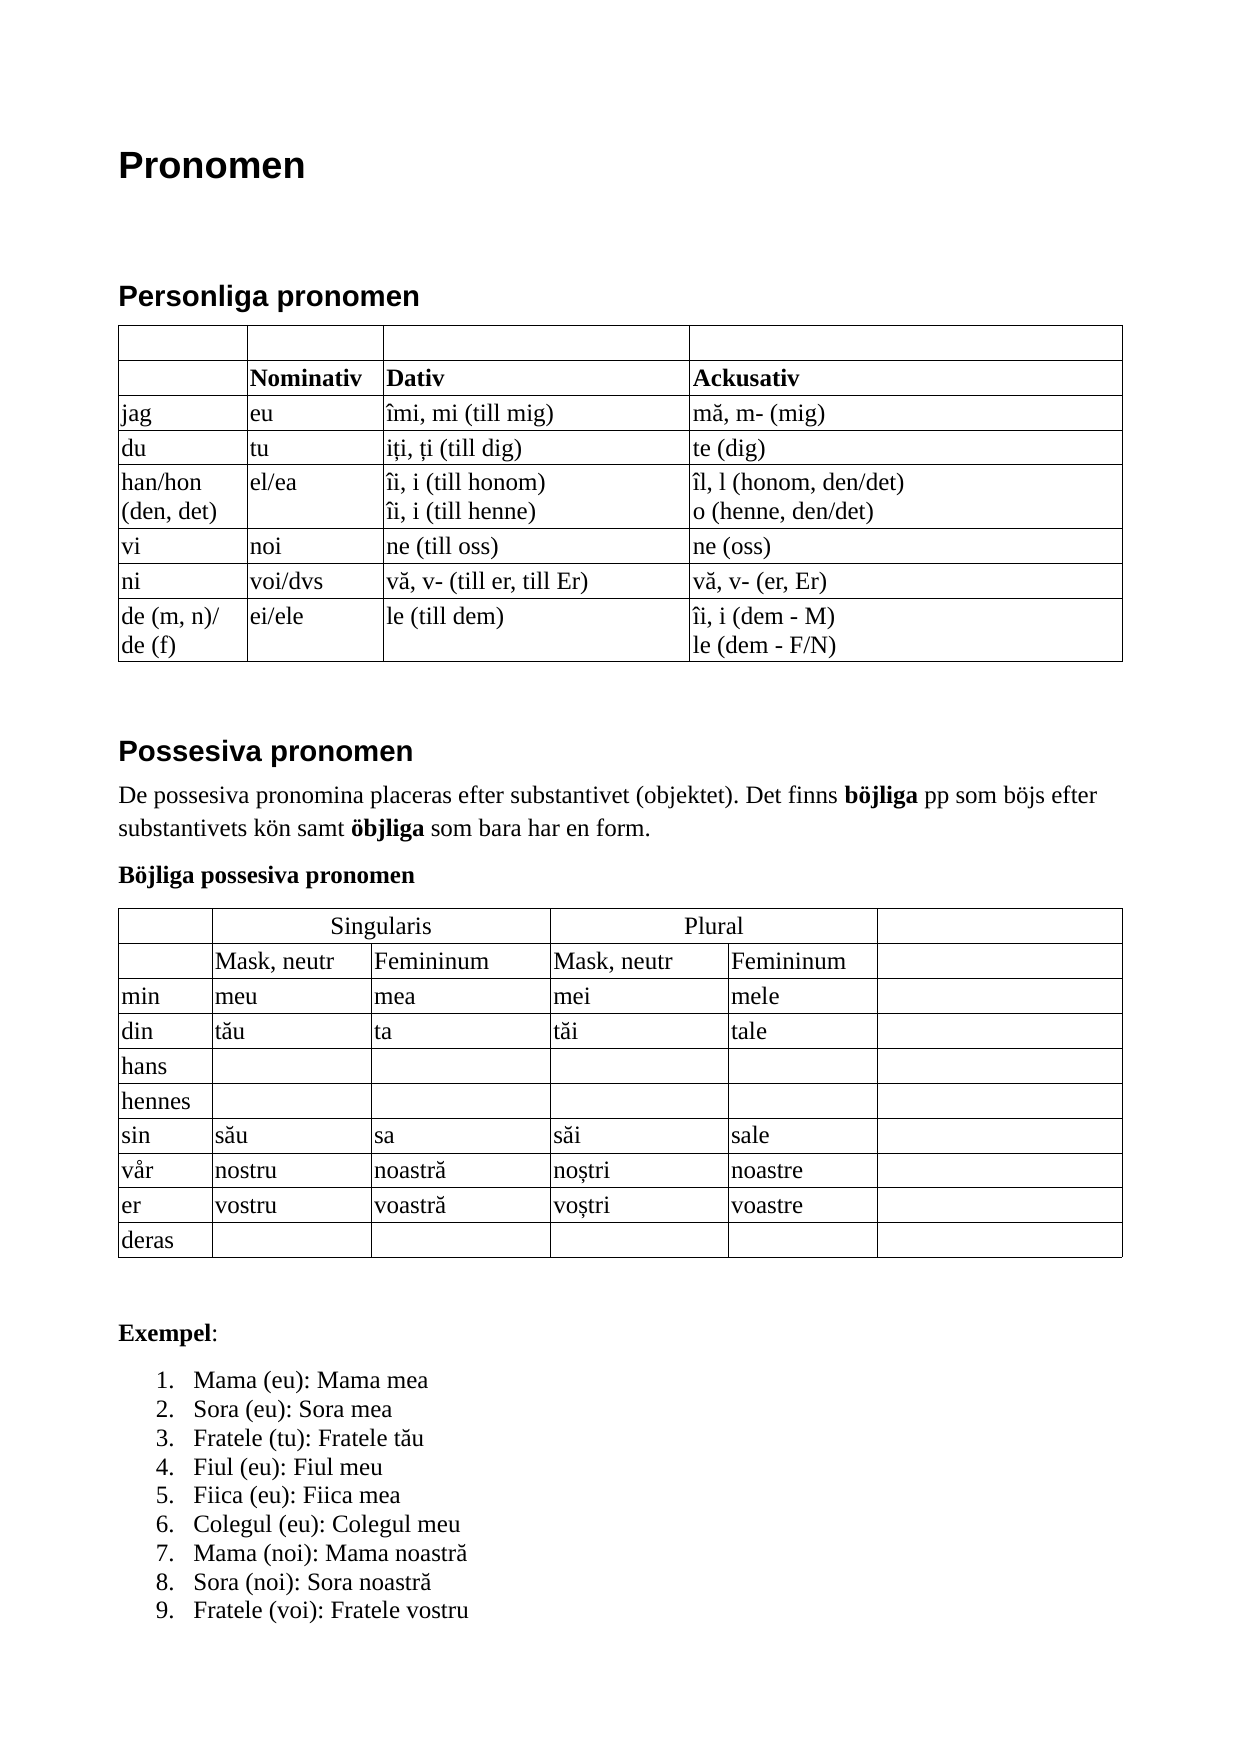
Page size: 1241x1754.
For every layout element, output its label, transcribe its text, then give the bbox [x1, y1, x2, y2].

table_cell voastre [729, 1188, 877, 1222]
table_cell [878, 1154, 1122, 1187]
table_cell tale [729, 1014, 877, 1048]
table_cell [878, 1014, 1122, 1048]
table_cell Dativ [384, 361, 689, 394]
table_cell [878, 1084, 1122, 1117]
table_cell [729, 1049, 877, 1083]
table_cell [551, 1049, 728, 1083]
table_cell [878, 1049, 1122, 1083]
table_cell îmi, mi (till mig) [384, 396, 689, 429]
table_cell ne (till oss) [384, 529, 689, 563]
table_cell ei/ele [248, 599, 383, 661]
table_cell [551, 1223, 728, 1257]
table_cell îl, l (honom, den/det) o (henne, den/det) [690, 465, 1122, 528]
table_cell mei [551, 979, 728, 1013]
table_cell îi, i (till honom) îi, i (till henne) [384, 465, 689, 528]
text De possesiva pronomina placeras efter substantivet (objektet). Det finns böjliga pp som böjs efter substantivets kön samt öbjliga som bara har en form. [118, 780, 1122, 842]
table_header Singularis [213, 909, 550, 943]
table_cell jag [119, 396, 247, 429]
table_cell [372, 1084, 550, 1117]
table_cell vår [119, 1154, 212, 1187]
table_cell îi, i (dem - M) le (dem - F/N) [690, 599, 1122, 661]
table_cell mă, m- (mig) [690, 396, 1122, 429]
table_cell Nominativ [248, 361, 383, 394]
subtitle Pronomen [118, 143, 1122, 187]
table_cell vi [119, 529, 247, 563]
table_cell vă, v- (er, Er) [690, 564, 1122, 598]
list Sora (eu): Sora mea [156, 1394, 1122, 1423]
table_cell de (m, n)/ de (f) [119, 599, 247, 661]
table_cell hans [119, 1049, 212, 1083]
table_cell [878, 1188, 1122, 1222]
table_cell vostru [213, 1188, 371, 1222]
table_cell [213, 1049, 371, 1083]
table_cell Mask, neutr [213, 944, 371, 978]
table_cell tăi [551, 1014, 728, 1048]
table_cell [551, 1084, 728, 1117]
table_cell te (dig) [690, 431, 1122, 464]
table_cell nostru [213, 1154, 371, 1187]
table_cell [729, 1223, 877, 1257]
table_cell [119, 361, 247, 394]
list Colegul (eu): Colegul meu [156, 1509, 1122, 1538]
table_cell său [213, 1119, 371, 1152]
table_cell [119, 944, 212, 978]
table_cell sale [729, 1119, 877, 1152]
table_cell le (till dem) [384, 599, 689, 661]
table_cell iți, ți (till dig) [384, 431, 689, 464]
list Fiica (eu): Fiica mea [156, 1481, 1122, 1509]
table_cell voștri [551, 1188, 728, 1222]
list Fratele (tu): Fratele tău [156, 1423, 1122, 1452]
table_header [248, 326, 383, 360]
table_cell [372, 1049, 550, 1083]
table_cell [372, 1223, 550, 1257]
table_cell mele [729, 979, 877, 1013]
list Mama (eu): Mama mea [156, 1366, 1122, 1394]
table_cell ne (oss) [690, 529, 1122, 563]
list Mama (noi): Mama noastră [156, 1538, 1122, 1567]
text Exempel: [118, 1318, 1122, 1347]
table_cell meu [213, 979, 371, 1013]
table_cell Mask, neutr [551, 944, 728, 978]
table_cell voi/dvs [248, 564, 383, 598]
table_cell noi [248, 529, 383, 563]
table_cell [878, 979, 1122, 1013]
table_cell săi [551, 1119, 728, 1152]
list Fratele (voi): Fratele vostru [156, 1596, 1122, 1624]
table_cell din [119, 1014, 212, 1048]
table_header [119, 909, 212, 943]
table_cell tău [213, 1014, 371, 1048]
table_cell noastre [729, 1154, 877, 1187]
table_cell min [119, 979, 212, 1013]
subtitle Personliga pronomen [118, 278, 1122, 312]
table_cell el/ea [248, 465, 383, 528]
table_cell du [119, 431, 247, 464]
table_cell [213, 1084, 371, 1117]
table_cell vă, v- (till er, till Er) [384, 564, 689, 598]
list Sora (noi): Sora noastră [156, 1567, 1122, 1596]
table_cell [729, 1084, 877, 1117]
table_cell Ackusativ [690, 361, 1122, 394]
table_cell deras [119, 1223, 212, 1257]
table_header Plural [551, 909, 877, 943]
text Böjliga possesiva pronomen [118, 861, 1122, 889]
table_header [690, 326, 1122, 360]
table_cell ta [372, 1014, 550, 1048]
table_cell [878, 1119, 1122, 1152]
table_cell han/hon (den, det) [119, 465, 247, 528]
table_cell eu [248, 396, 383, 429]
table_cell tu [248, 431, 383, 464]
table_cell sin [119, 1119, 212, 1152]
list Fiul (eu): Fiul meu [156, 1452, 1122, 1481]
table_cell [878, 1223, 1122, 1257]
table_cell mea [372, 979, 550, 1013]
table_cell noastră [372, 1154, 550, 1187]
table_cell sa [372, 1119, 550, 1152]
table_header [119, 326, 247, 360]
table_cell hennes [119, 1084, 212, 1117]
table_cell voastră [372, 1188, 550, 1222]
table_cell [878, 944, 1122, 978]
table_cell er [119, 1188, 212, 1222]
table_cell Femininum [372, 944, 550, 978]
table_cell noștri [551, 1154, 728, 1187]
table_cell Femininum [729, 944, 877, 978]
table_header [878, 909, 1122, 943]
table_header [384, 326, 689, 360]
table_cell ni [119, 564, 247, 598]
table_cell [213, 1223, 371, 1257]
subtitle Possesiva pronomen [118, 734, 1122, 767]
